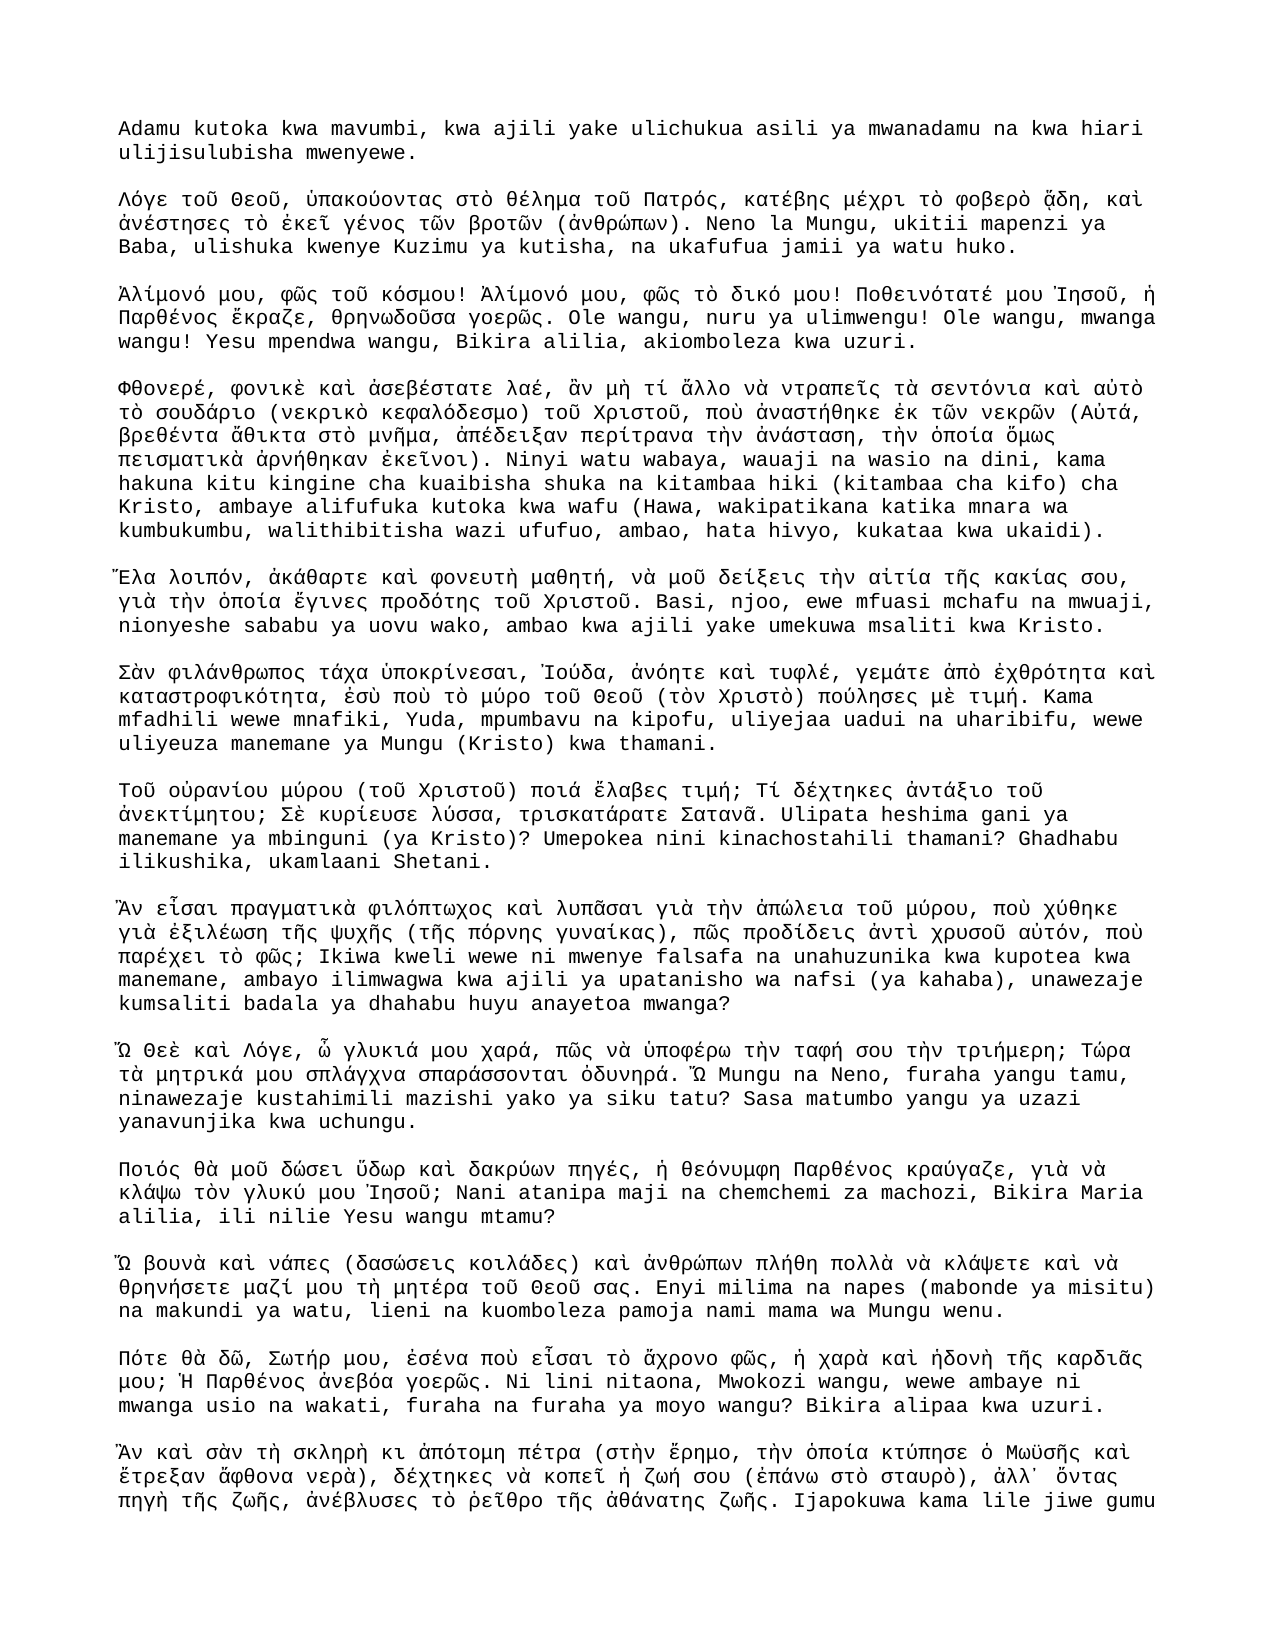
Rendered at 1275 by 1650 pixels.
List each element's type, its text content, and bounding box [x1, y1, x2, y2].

text Ὤ Θεὲ καὶ Λόγε, ὦ γλυκιά μου χαρά, πῶς νὰ ὑποφέρω τὴν ταφή σου τὴν τριήμερη; Τώρα τὰ μητρικά μου σπλάγχνα σπαράσσονται ὀδυνηρά. Ὤ Mungu na Neno, furaha yangu tamu, ninawezaje kustahimili mazishi yako ya siku tatu? Sasa matumbo yangu ya uzazi yanavunjika kwa uchungu. [118, 1040, 1157, 1135]
text Ποιός θὰ μοῦ δώσει ὕδωρ καὶ δακρύων πηγές, ἡ θεόνυμφη Παρθένος κραύγαζε, γιὰ νὰ κλάψω τὸν γλυκύ μου Ἰησοῦ; Nani atanipa maji na chemchemi za machozi, Bikira Maria alilia, ili nilie Yesu wangu mtamu? [118, 1158, 1157, 1229]
text Ἂν εἶσαι πραγματικὰ φιλόπτωχος καὶ λυπᾶσαι γιὰ τὴν ἀπώλεια τοῦ μύρου, ποὺ χύθηκε γιὰ ἐξιλέωση τῆς ψυχῆς (τῆς πόρνης γυναίκας), πῶς προδίδεις ἀντὶ χρυσοῦ αὐτόν, ποὺ παρέχει τὸ φῶς; Ikiwa kweli wewe ni mwenye falsafa na unahuzunika kwa kupotea kwa manemane, ambayo ilimwagwa kwa ajili ya upatanisho wa nafsi (ya kahaba), unawezaje kumsaliti badala ya dhahabu huyu anayetoa mwanga? [118, 898, 1157, 1017]
text Ἔλα λοιπόν, ἀκάθαρτε καὶ φονευτὴ μαθητή, νὰ μοῦ δείξεις τὴν αἰτία τῆς κακίας σου, γιὰ τὴν ὁποία ἔγινες προδότης τοῦ Χριστοῦ. Basi, njoo, ewe mfuasi mchafu na mwuaji, nionyeshe sababu ya uovu wako, ambao kwa ajili yake umekuwa msaliti kwa Kristo. [118, 567, 1157, 638]
text Τοῦ οὐρανίου μύρου (τοῦ Χριστοῦ) ποιά ἔλαβες τιμή; Τί δέχτηκες ἀντάξιο τοῦ ἀνεκτίμητου; Σὲ κυρίευσε λύσσα, τρισκατάρατε Σατανᾶ. Ulipata heshima gani ya manemane ya mbinguni (ya Kristo)? Umepokea nini kinachostahili thamani? Ghadhabu ilikushika, ukamlaani Shetani. [118, 780, 1157, 875]
text Λόγε τοῦ Θεοῦ, ὑπακούοντας στὸ θέλημα τοῦ Πατρός, κατέβης μέχρι τὸ φοβερὸ ᾅδη, καὶ ἀνέστησες τὸ ἐκεῖ γένος τῶν βροτῶν (ἀνθρώπων). Neno la Mungu, ukitii mapenzi ya Baba, ulishuka kwenye Kuzimu ya kutisha, na ukafufua jamii ya watu huko. [118, 189, 1157, 260]
text Πότε θὰ δῶ, Σωτήρ μου, ἐσένα ποὺ εἶσαι τὸ ἄχρονο φῶς, ἡ χαρὰ καὶ ἡδονὴ τῆς καρδιᾶς μου; Ἡ Παρθένος ἀνεβόα γοερῶς. Ni lini nitaona, Mwokozi wangu, wewe ambaye ni mwanga usio na wakati, furaha na furaha ya moyo wangu? Bikira alipaa kwa uzuri. [118, 1348, 1157, 1419]
text Ὤ βουνὰ καὶ νάπες (δασώσεις κοιλάδες) καὶ ἀνθρώπων πλήθη πολλὰ νὰ κλάψετε καὶ νὰ θρηνήσετε μαζί μου τὴ μητέρα τοῦ Θεοῦ σας. Enyi milima na napes (mabonde ya misitu) na makundi ya watu, lieni na kuomboleza pamoja nami mama wa Mungu wenu. [118, 1253, 1157, 1324]
text Σὰν φιλάνθρωπος τάχα ὑποκρίνεσαι, Ἰούδα, ἀνόητε καὶ τυφλέ, γεμάτε ἀπὸ ἐχθρότητα καὶ καταστροφικότητα, ἐσὺ ποὺ τὸ μύρο τοῦ Θεοῦ (τὸν Χριστὸ) πούλησες μὲ τιμή. Kama mfadhili wewe mnafiki, Yuda, mpumbavu na kipofu, uliyejaa uadui na uharibifu, wewe uliyeuza manemane ya Mungu (Kristo) kwa thamani. [118, 662, 1157, 757]
text Ἂν καὶ σὰν τὴ σκληρὴ κι ἀπότομη πέτρα (στὴν ἔρημο, τὴν ὁποία κτύπησε ὁ Μωϋσῆς καὶ ἔτρεξαν ἄφθονα νερὰ), δέχτηκες νὰ κοπεῖ ἡ ζωή σου (ἐπάνω στὸ σταυρὸ), ἀλλ᾿ ὄντας πηγὴ τῆς ζωῆς, ἀνέβλυσες τὸ ῥεῖθρο τῆς ἀθάνατης ζωῆς. Ijapokuwa kama lile jiwe gumu [118, 1442, 1157, 1513]
text Φθονερέ, φονικὲ καὶ ἀσεβέστατε λαέ, ἂν μὴ τί ἄλλο νὰ ντραπεῖς τὰ σεντόνια καὶ αὐτὸ τὸ σουδάριο (νεκρικὸ κεφαλόδεσμο) τοῦ Χριστοῦ, ποὺ ἀναστήθηκε ἐκ τῶν νεκρῶν (Αὐτά, βρεθέντα ἄθικτα στὸ μνῆμα, ἀπέδειξαν περίτρανα τὴν ἀνάσταση, τὴν ὁποία ὅμως πεισματικὰ ἀρνήθηκαν ἐκεῖνοι). Ninyi watu wabaya, wauaji na wasio na dini, kama hakuna kitu kingine cha kuaibisha shuka na kitambaa hiki (kitambaa cha kifo) cha Kristo, ambaye alifufuka kutoka kwa wafu (Hawa, wakipatikana katika mnara wa kumbukumbu, walithibitisha wazi ufufuo, ambao, hata hivyo, kukataa kwa ukaidi). [118, 378, 1157, 544]
text Ἀλίμονό μου, φῶς τοῦ κόσμου! Ἀλίμονό μου, φῶς τὸ δικό μου! Ποθεινότατέ μου Ἰησοῦ, ἡ Παρθένος ἔκραζε, θρηνωδοῦσα γοερῶς. Ole wangu, nuru ya ulimwengu! Ole wangu, mwanga wangu! Yesu mpendwa wangu, Bikira alilia, akiomboleza kwa uzuri. [118, 284, 1157, 354]
text Adamu kutoka kwa mavumbi, kwa ajili yake ulichukua asili ya mwanadamu na kwa hiari ulijisulubisha mwenyewe. [118, 118, 1157, 165]
